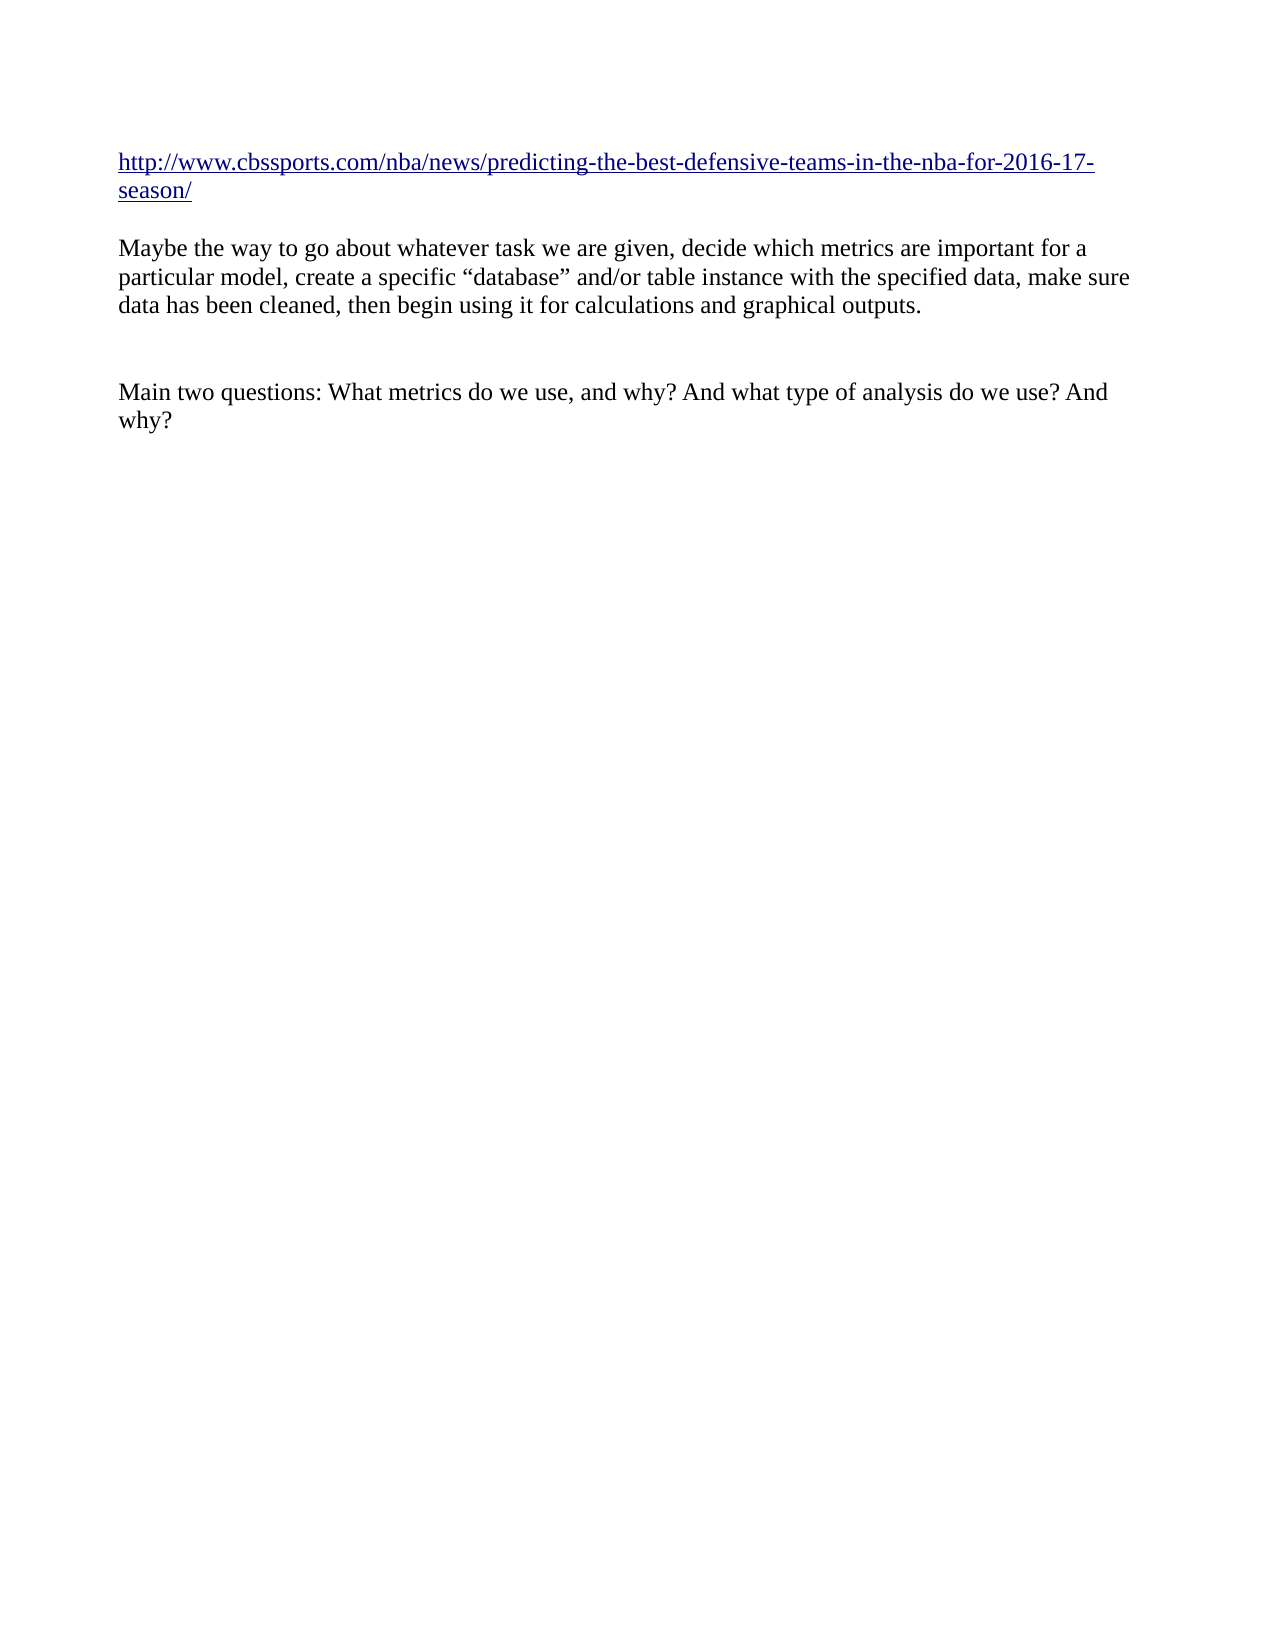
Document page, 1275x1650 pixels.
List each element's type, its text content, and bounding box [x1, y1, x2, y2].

text Maybe the way to go about whatever task we are given, decide which metrics are important for a particular model, create a specific “database” and/or table instance with the specified data, make sure data has been cleaned, then begin using it for calculations and graphical outputs. [118, 233, 1157, 319]
text http://www.cbssports.com/nba/news/predicting-the-best-defensive-teams-in-the-nba-for-2016-17-season/ [118, 147, 1157, 204]
text Main two questions: What metrics do we use, and why? And what type of analysis do we use? And why? [118, 377, 1157, 434]
